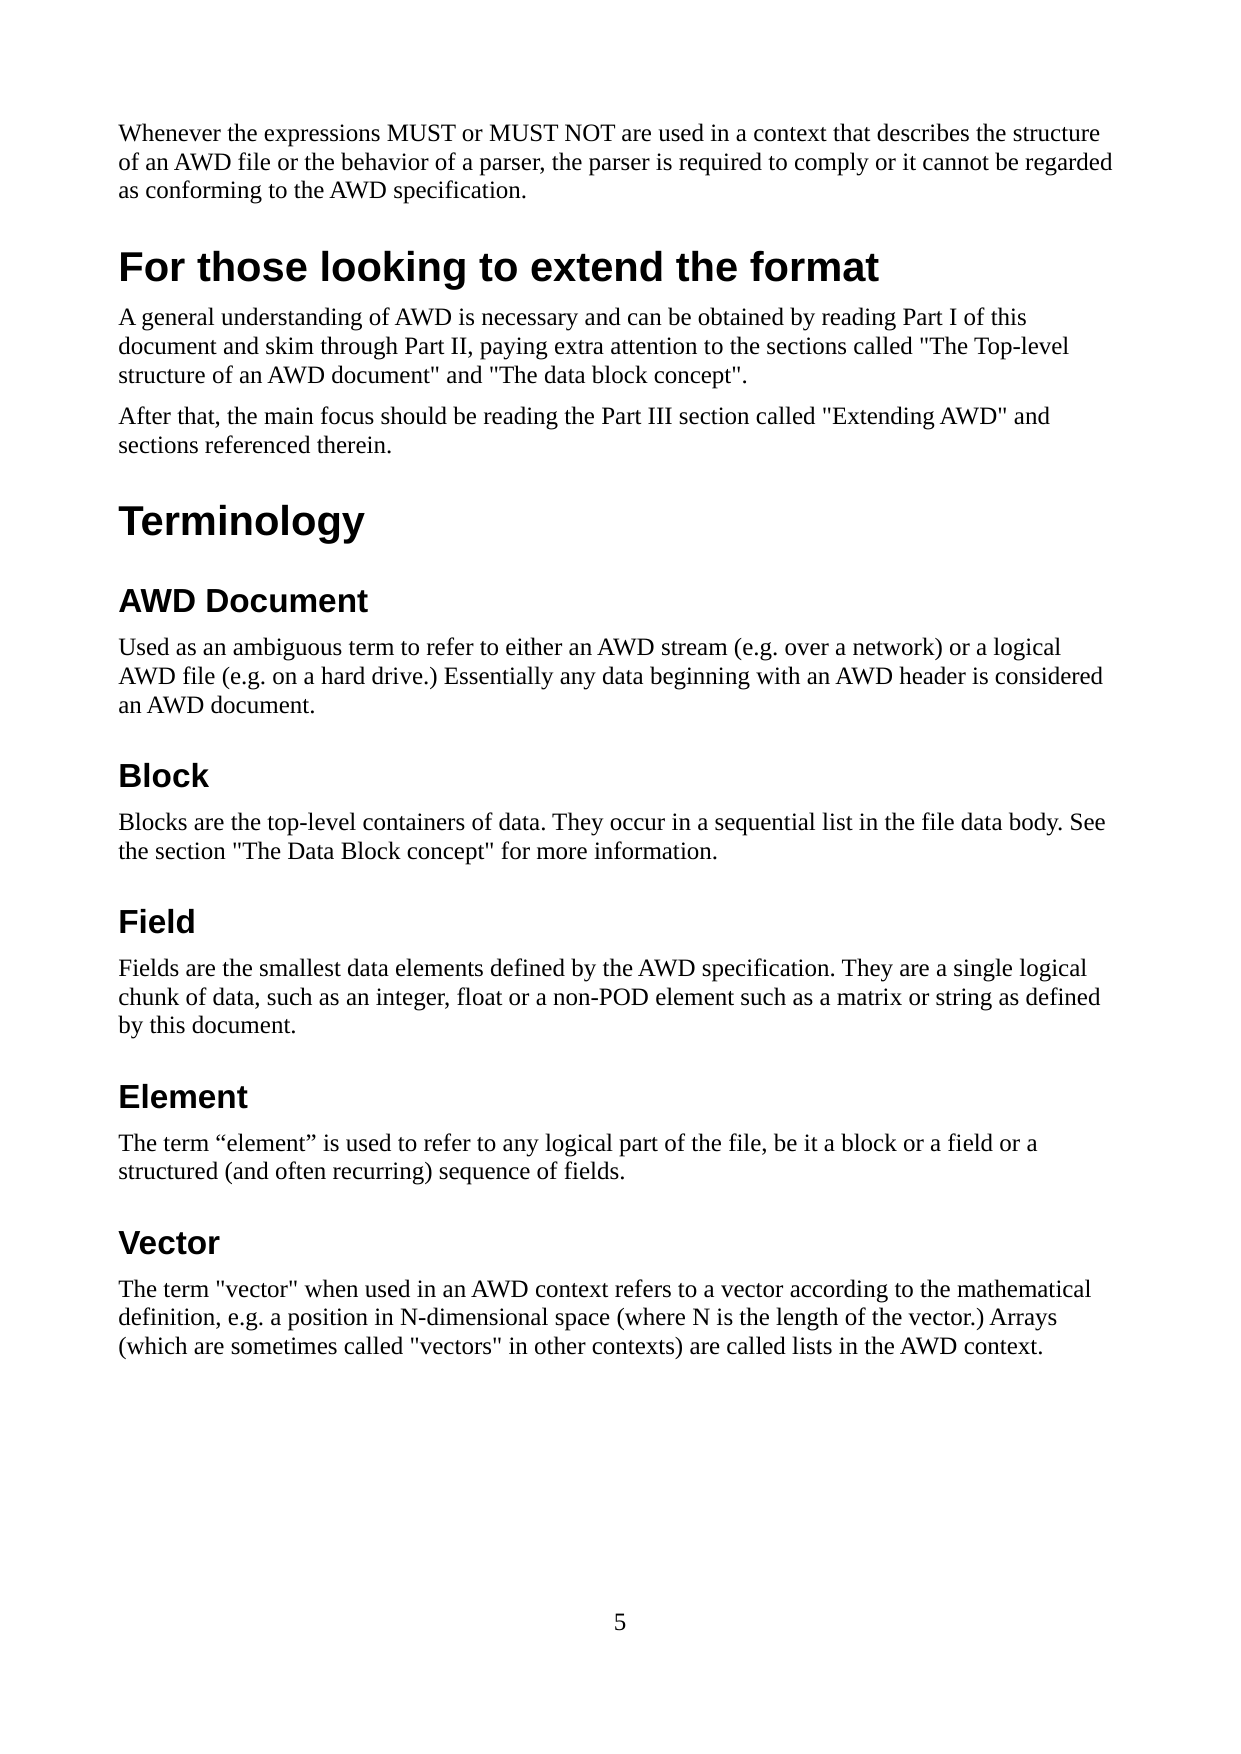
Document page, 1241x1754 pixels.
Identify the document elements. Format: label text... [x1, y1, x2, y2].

text A general understanding of AWD is necessary and can be obtained by reading Part I of this document and skim through Part II, paying extra attention to the sections called "The Top-level structure of an AWD document" and "The data block concept". [118, 302, 1122, 388]
text The term "vector" when used in an AWD context refers to a vector according to the mathematical definition, e.g. a position in N-dimensional space (where N is the length of the vector.) Arrays (which are sometimes called "vectors" in other contexts) are called lists in the AWD context. [118, 1274, 1122, 1360]
subtitle Vector [118, 1223, 1122, 1261]
subtitle AWD Document [118, 581, 1122, 620]
text Fields are the smallest data elements defined by the AWD specification. They are a single logical chunk of data, such as an integer, float or a non-POD element such as a matrix or string as defined by this document. [118, 953, 1122, 1039]
text Blocks are the top-level containers of data. They occur in a sequential list in the file data body. See the section "The Data Block concept" for more information. [118, 807, 1122, 864]
subtitle Field [118, 902, 1122, 941]
text Whenever the expressions MUST or MUST NOT are used in a context that describes the structure of an AWD file or the behavior of a parser, the parser is required to comply or it cannot be regarded as conforming to the AWD specification. [118, 118, 1122, 204]
subtitle Terminology [118, 496, 1122, 544]
subtitle Element [118, 1077, 1122, 1115]
text The term “element” is used to refer to any logical part of the file, be it a block or a field or a structured (and often recurring) sequence of fields. [118, 1128, 1122, 1185]
text Used as an ambiguous term to refer to either an AWD stream (e.g. over a network) or a logical AWD file (e.g. on a hard drive.) Essentially any data beginning with an AWD header is considered an AWD document. [118, 632, 1122, 719]
subtitle Block [118, 756, 1122, 794]
subtitle For those looking to extend the format [118, 242, 1122, 290]
text After that, the main focus should be reading the Part III section called "Extending AWD" and sections referenced therein. [118, 401, 1122, 458]
